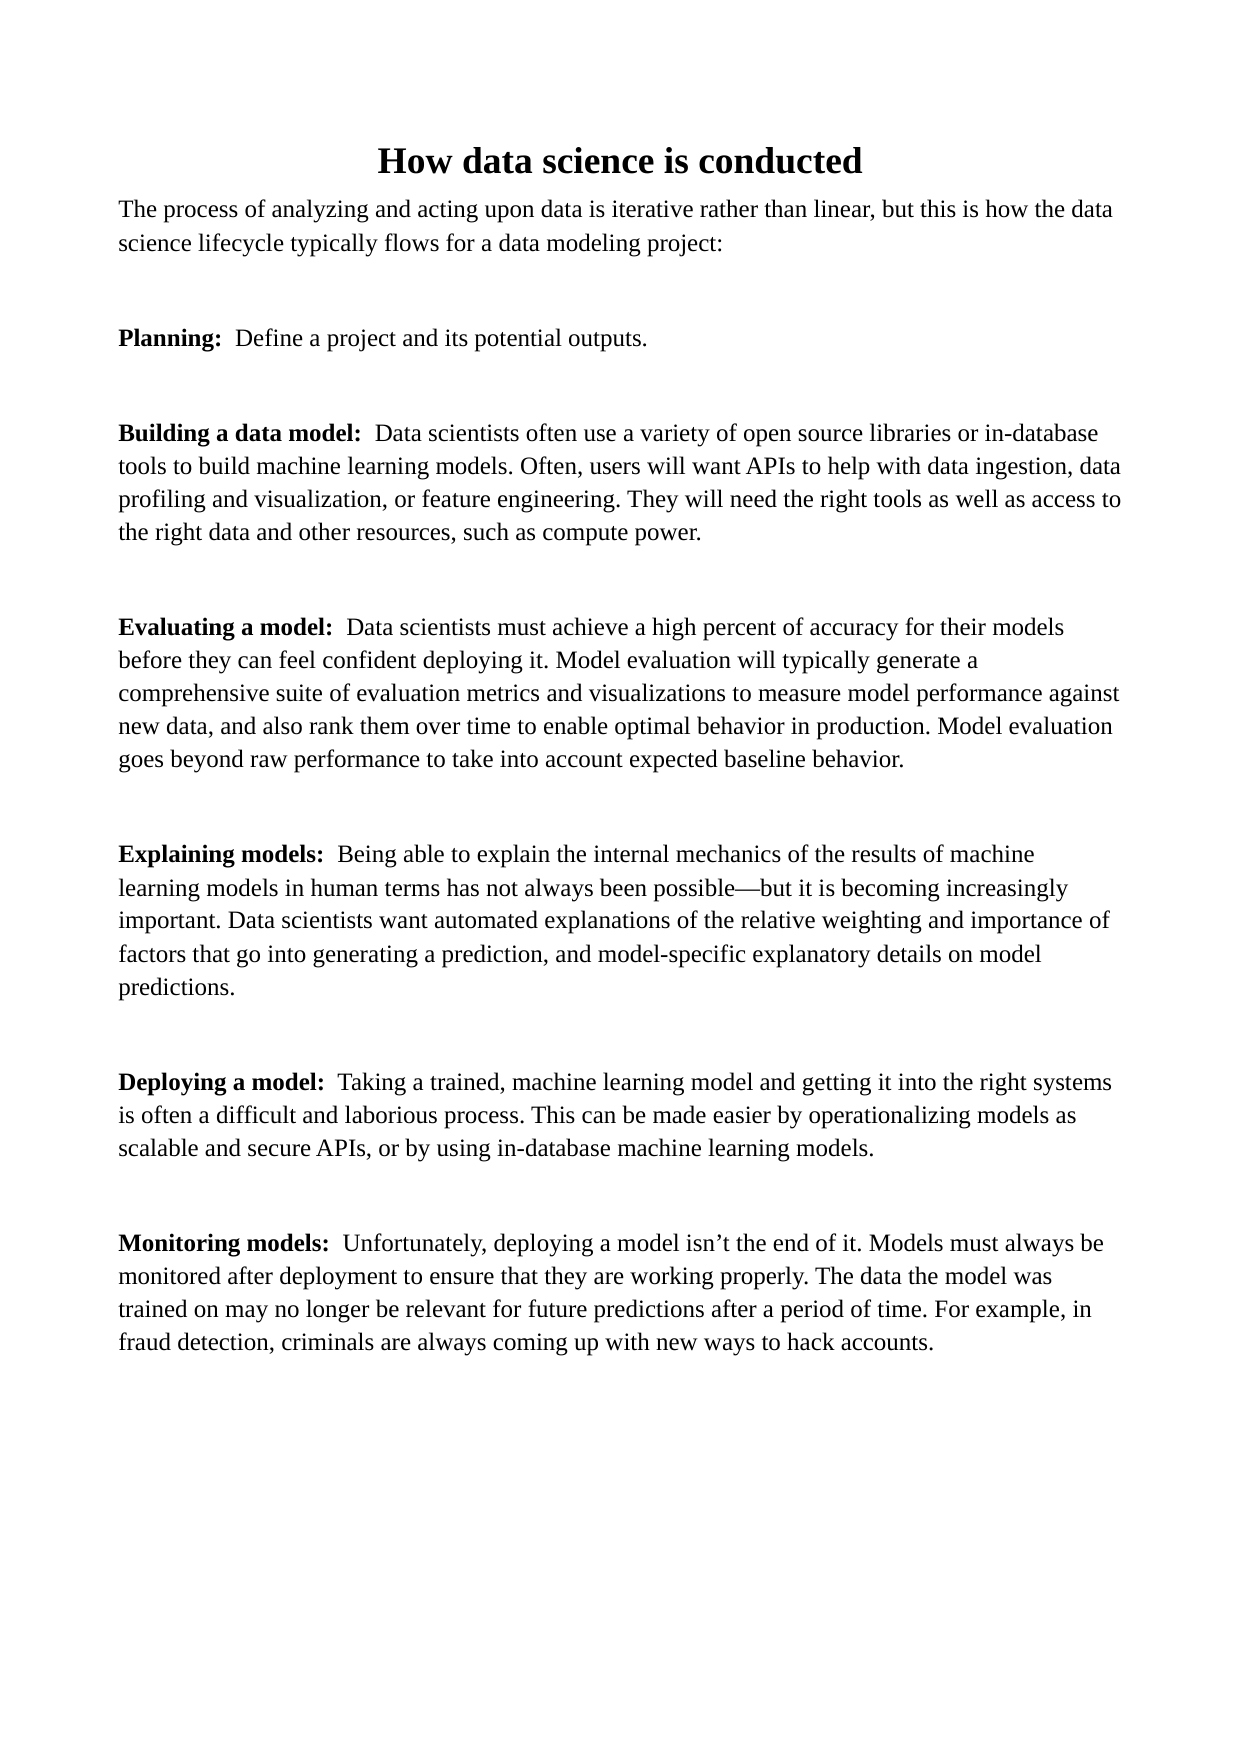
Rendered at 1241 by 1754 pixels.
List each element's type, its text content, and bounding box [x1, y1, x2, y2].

subtitle How data science is conducted [118, 139, 1122, 182]
text Planning: Define a project and its potential outputs. [118, 323, 1122, 352]
text Deploying a model: Taking a trained, machine learning model and getting it into the right systems is often a difficult and laborious process. This can be made easier by operationalizing models as scalable and secure APIs, or by using in-database machine learning models. [118, 1067, 1122, 1162]
text The process of analyzing and acting upon data is iterative rather than linear, but this is how the data science lifecycle typically flows for a data modeling project: [118, 194, 1122, 256]
text Evaluating a model: Data scientists must achieve a high percent of accuracy for their models before they can feel confident deploying it. Model evaluation will typically generate a comprehensive suite of evaluation metrics and visualizations to measure model performance against new data, and also rank them over time to enable optimal behavior in production. Model evaluation goes beyond raw performance to take into account expected baseline behavior. [118, 612, 1122, 773]
text Building a data model: Data scientists often use a variety of open source libraries or in-database tools to build machine learning models. Often, users will want APIs to help with data ingestion, data profiling and visualization, or feature engineering. They will need the right tools as well as access to the right data and other resources, such as compute power. [118, 418, 1122, 546]
text Monitoring models: Unfortunately, deploying a model isn’t the end of it. Models must always be monitored after deployment to ensure that they are working properly. The data the model was trained on may no longer be relevant for future predictions after a period of time. For example, in fraud detection, criminals are always coming up with new ways to hack accounts. [118, 1228, 1122, 1356]
text Explaining models: Being able to explain the internal mechanics of the results of machine learning models in human terms has not always been possible—but it is becoming increasingly important. Data scientists want automated explanations of the relative weighting and importance of factors that go into generating a prediction, and model-specific explanatory details on model predictions. [118, 839, 1122, 1000]
